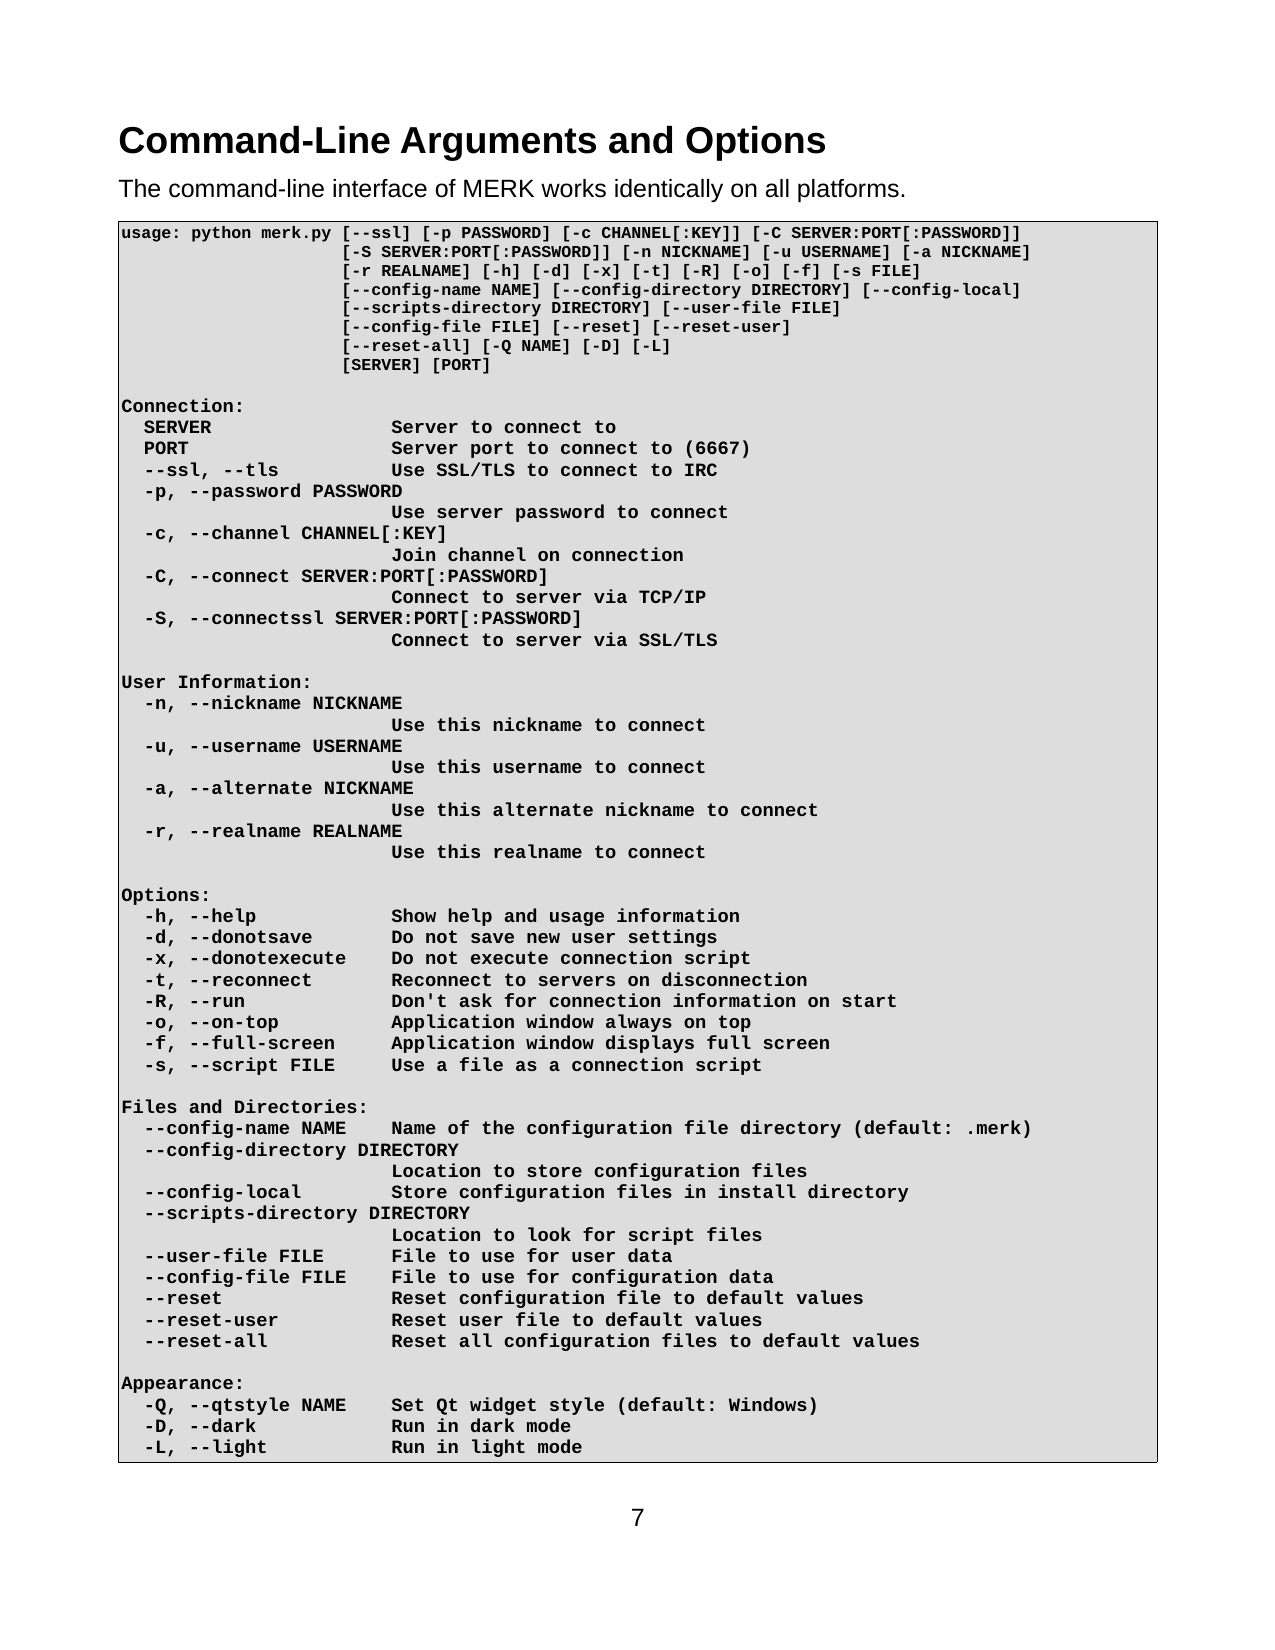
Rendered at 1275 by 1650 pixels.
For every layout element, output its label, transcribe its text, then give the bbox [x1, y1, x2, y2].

subtitle Command-Line Arguments and Options [118, 118, 1157, 161]
table_header usage: python merk.py [--ssl] [-p PASSWORD] [-c CHANNEL[:KEY]] [-C SERVER:PORT[:PASSWORD]] [-S SERVER:PORT[:PASSWORD]] [-n NICKNAME] [-u USERNAME] [-a NICKNAME] [-r REALNAME] [-h] [-d] [-x] [-t] [-R] [-o] [-f] [-s FILE] [--config-name NAME] [--config-directory DIRECTORY] [--config-local] [--scripts-directory DIRECTORY] [--user-file FILE] [--config-file FILE] [--reset] [--reset-user] [--reset-all] [-Q NAME] [-D] [-L] [SERVER] [PORT] Connection: SERVER Server to connect to PORT Server port to connect to (6667) --ssl, --tls Use SSL/TLS to connect to IRC -p, --password PASSWORD Use server password to connect -c, --channel CHANNEL[:KEY] Join channel on connection -C, --connect SERVER:PORT[:PASSWORD] Connect to server via TCP/IP -S, --connectssl SERVER:PORT[:PASSWORD] Connect to server via SSL/TLS User Information: -n, --nickname NICKNAME Use this nickname to connect -u, --username USERNAME Use this username to connect -a, --alternate NICKNAME Use this alternate nickname to connect -r, --realname REALNAME Use this realname to connect Options: -h, --help Show help and usage information -d, --donotsave Do not save new user settings -x, --donotexecute Do not execute connection script -t, --reconnect Reconnect to servers on disconnection -R, --run Don't ask for connection information on start -o, --on-top Application window always on top -f, --full-screen Application window displays full screen -s, --script FILE Use a file as a connection script Files and Directories: --config-name NAME Name of the configuration file directory (default: .merk) --config-directory DIRECTORY Location to store configuration files --config-local Store configuration files in install directory --scripts-directory DIRECTORY Location to look for script files --user-file FILE File to use for user data --config-file FILE File to use for configuration data --reset Reset configuration file to default values --reset-user Reset user file to default values --reset-all Reset all configuration files to default values Appearance: -Q, --qtstyle NAME Set Qt widget style (default: Windows) -D, --dark Run in dark mode -L, --light Run in light mode [119, 222, 1157, 1462]
text The command-line interface of MERK works identically on all platforms. [118, 174, 1157, 202]
